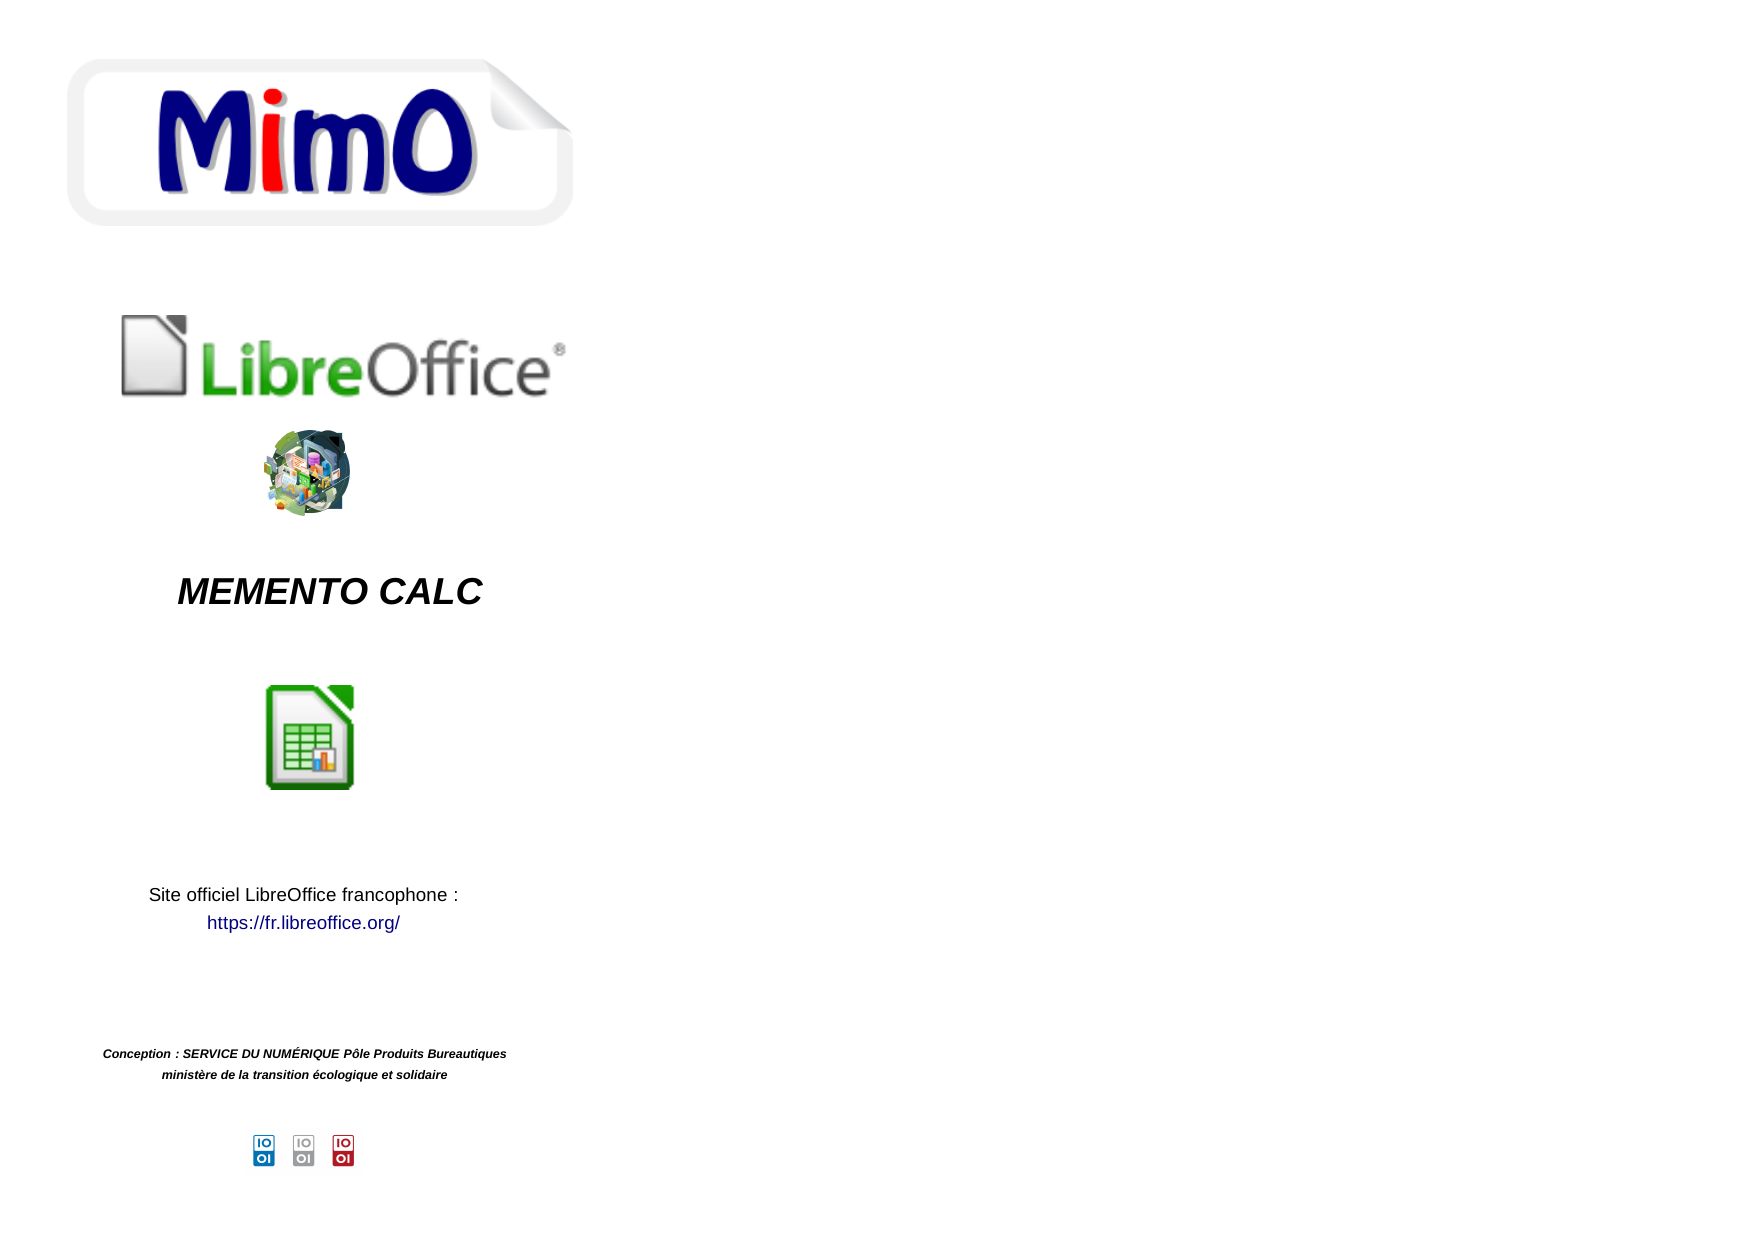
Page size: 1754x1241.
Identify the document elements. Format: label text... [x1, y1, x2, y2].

picture [121, 315, 568, 402]
text Site officiel LibreOffice francophone : [29, 884, 578, 905]
text Conception : Service du numérique Pôle Produits Bureautiques [22, 1047, 585, 1061]
picture [244, 1127, 363, 1175]
picture [264, 430, 350, 516]
picture [258, 685, 363, 790]
text https://fr.libreoffice.org/ [29, 912, 578, 933]
text ministère de LA TRANSITION Écologique et Solidaire [22, 1068, 585, 1082]
picture [67, 59, 574, 226]
text MEMENTO CALC [78, 569, 584, 612]
